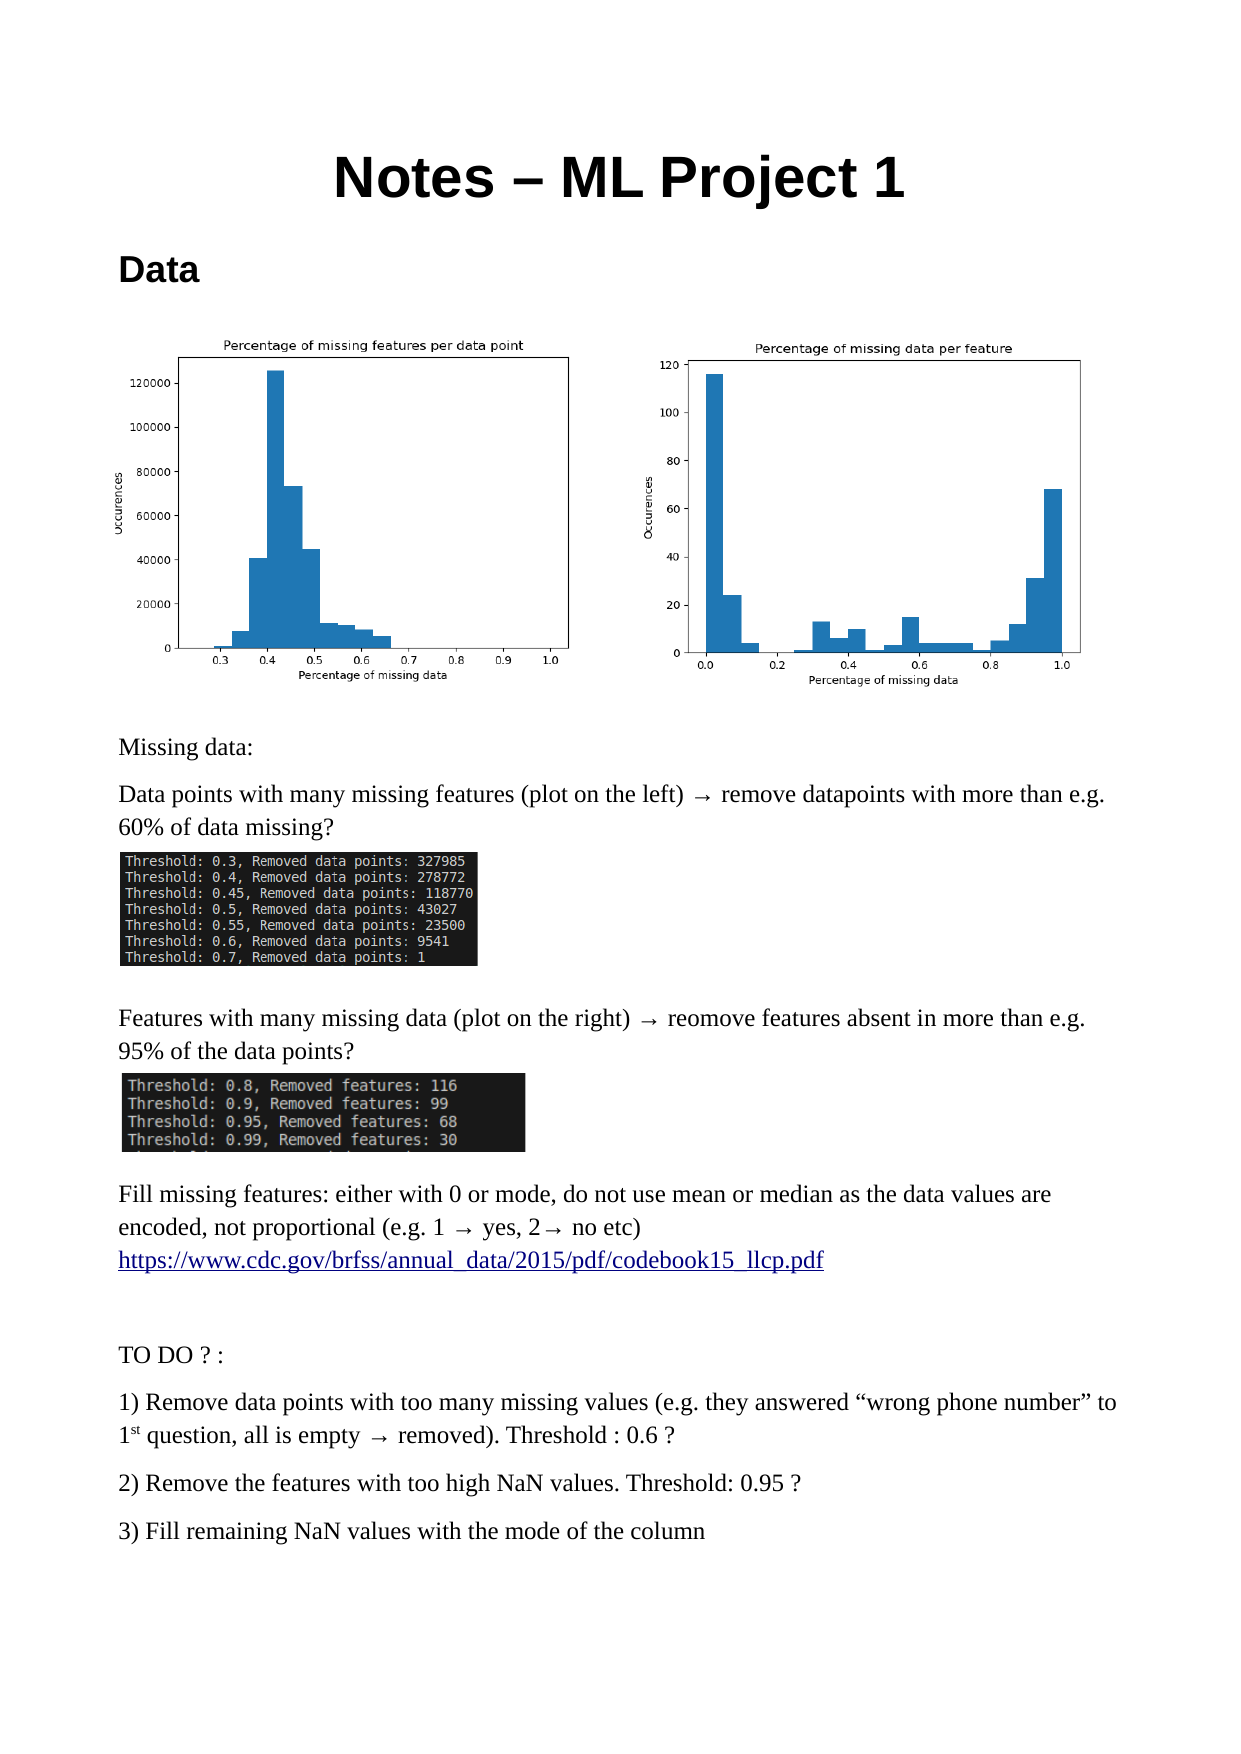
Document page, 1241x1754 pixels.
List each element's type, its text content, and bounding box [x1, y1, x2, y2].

picture [120, 852, 478, 966]
subtitle Data [118, 248, 1122, 291]
text Fill missing features: either with 0 or mode, do not use mean or median as the data values are encoded, not proportional (e.g. 1 → yes, 2→ no etc) https://www.cdc.gov/brfss/annual_data/2015/pdf/codebook15_llcp.pdf [118, 1179, 1122, 1273]
picture [115, 312, 618, 689]
text TO DO ? : [118, 1340, 1122, 1369]
text 1) Remove data points with too many missing values (e.g. they answered “wrong phone number” to 1st question, all is empty → removed). Threshold : 0.6 ? [118, 1387, 1122, 1449]
text Data points with many missing features (plot on the left) → remove datapoints with more than e.g. 60% of data missing? [118, 779, 1122, 841]
text 2) Remove the features with too high NaN values. Threshold: 0.95 ? [118, 1468, 1122, 1497]
text Features with many missing data (plot on the right) → reomove features absent in more than e.g. 95% of the data points? [118, 1003, 1122, 1064]
picture [625, 315, 1129, 694]
picture [121, 1073, 526, 1152]
text Missing data: [118, 732, 1122, 761]
text 3) Fill remaining NaN values with the mode of the column [118, 1516, 1122, 1544]
title Notes – ML Project 1 [118, 143, 1122, 210]
